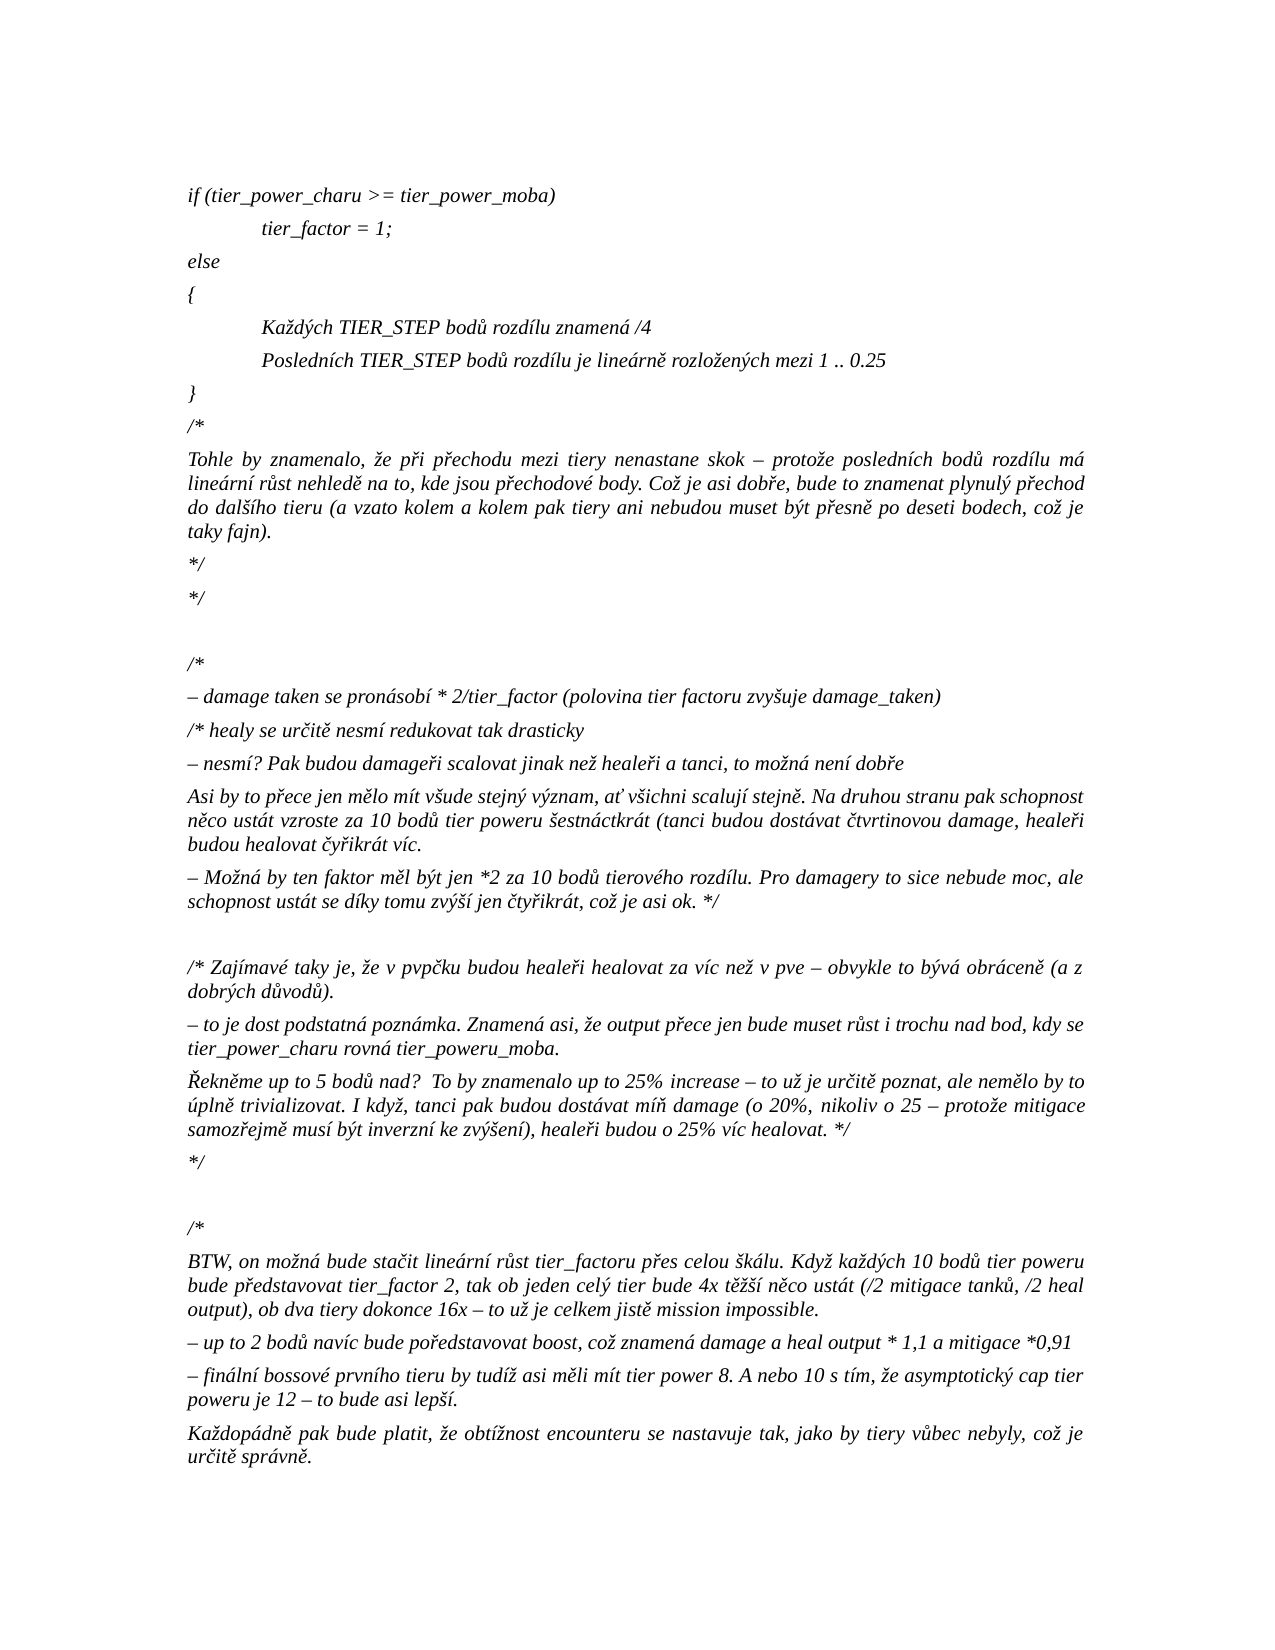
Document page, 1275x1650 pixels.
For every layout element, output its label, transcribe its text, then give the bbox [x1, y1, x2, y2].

text } [187, 381, 1087, 405]
text */ [187, 585, 1087, 609]
text if (tier_power_charu >= tier_power_moba) [187, 183, 1087, 207]
text else [187, 249, 1087, 273]
text Asi by to přece jen mělo mít všude stejný význam, ať všichni scalují stejně. Na druhou stranu pak schopnost něco ustát vzroste za 10 bodů tier poweru šestnáctkrát (tanci budou dostávat čtvrtinovou damage, healeři budou healovat čyřikrát víc. [187, 783, 1087, 856]
text Každých TIER_STEP bodů rozdílu znamená /4 [187, 315, 1087, 339]
text – up to 2 bodů navíc bude poředstavovat boost, což znamená damage a heal output * 1,1 a mitigace *0,91 [187, 1330, 1087, 1354]
text /* [187, 651, 1087, 676]
text tier_factor = 1; [187, 216, 1087, 240]
text /* healy se určitě nesmí redukovat tak drasticky [187, 717, 1087, 742]
text Řekněme up to 5 bodů nad? To by znamenalo up to 25% increase – to už je určitě poznat, ale nemělo by to úplně trivializovat. I když, tanci pak budou dostávat míň damage (o 20%, nikoliv o 25 – protože mitigace samozřejmě musí být inverzní ke zvýšení), healeři budou o 25% víc healovat. */ [187, 1069, 1087, 1141]
text – damage taken se pronásobí * 2/tier_factor (polovina tier factoru zvyšuje damage_taken) [187, 684, 1087, 708]
text Tohle by znamenalo, že při přechodu mezi tiery nenastane skok – protože posledních bodů rozdílu má lineární růst nehledě na to, kde jsou přechodové body. Což je asi dobře, bude to znamenat plynulý přechod do dalšího tieru (a vzato kolem a kolem pak tiery ani nebudou muset být přesně po deseti bodech, což je taky fajn). [187, 447, 1087, 543]
text – nesmí? Pak budou damageři scalovat jinak než healeři a tanci, to možná není dobře [187, 751, 1087, 774]
text – to je dost podstatná poznámka. Znamená asi, že output přece jen bude muset růst i trochu nad bod, kdy se tier_power_charu rovná tier_poweru_moba. [187, 1012, 1087, 1060]
text Každopádně pak bude platit, že obtížnost encounteru se nastavuje tak, jako by tiery vůbec nebyly, což je určitě správně. [187, 1420, 1087, 1468]
text */ [187, 1150, 1087, 1174]
text Posledních TIER_STEP bodů rozdílu je lineárně rozložených mezi 1 .. 0.25 [187, 348, 1087, 372]
text { [187, 282, 1087, 306]
text /* [187, 1216, 1087, 1240]
text /* Zajímavé taky je, že v pvpčku budou healeři healovat za víc než v pve – obvykle to bývá obráceně (a z dobrých důvodů). [187, 955, 1087, 1003]
text – finální bossové prvního tieru by tudíž asi měli mít tier power 8. A nebo 10 s tím, že asymptotický cap tier poweru je 12 – to bude asi lepší. [187, 1363, 1087, 1411]
text BTW, on možná bude stačit lineární růst tier_factoru přes celou škálu. Když každých 10 bodů tier poweru bude představovat tier_factor 2, tak ob jeden celý tier bude 4x těžší něco ustát (/2 mitigace tanků, /2 heal output), ob dva tiery dokonce 16x – to už je celkem jistě mission impossible. [187, 1249, 1087, 1321]
text */ [187, 552, 1087, 576]
text – Možná by ten faktor měl být jen *2 za 10 bodů tierového rozdílu. Pro damagery to sice nebude moc, ale schopnost ustát se díky tomu zvýší jen čtyřikrát, což je asi ok. */ [187, 865, 1087, 913]
text /* [187, 414, 1087, 438]
